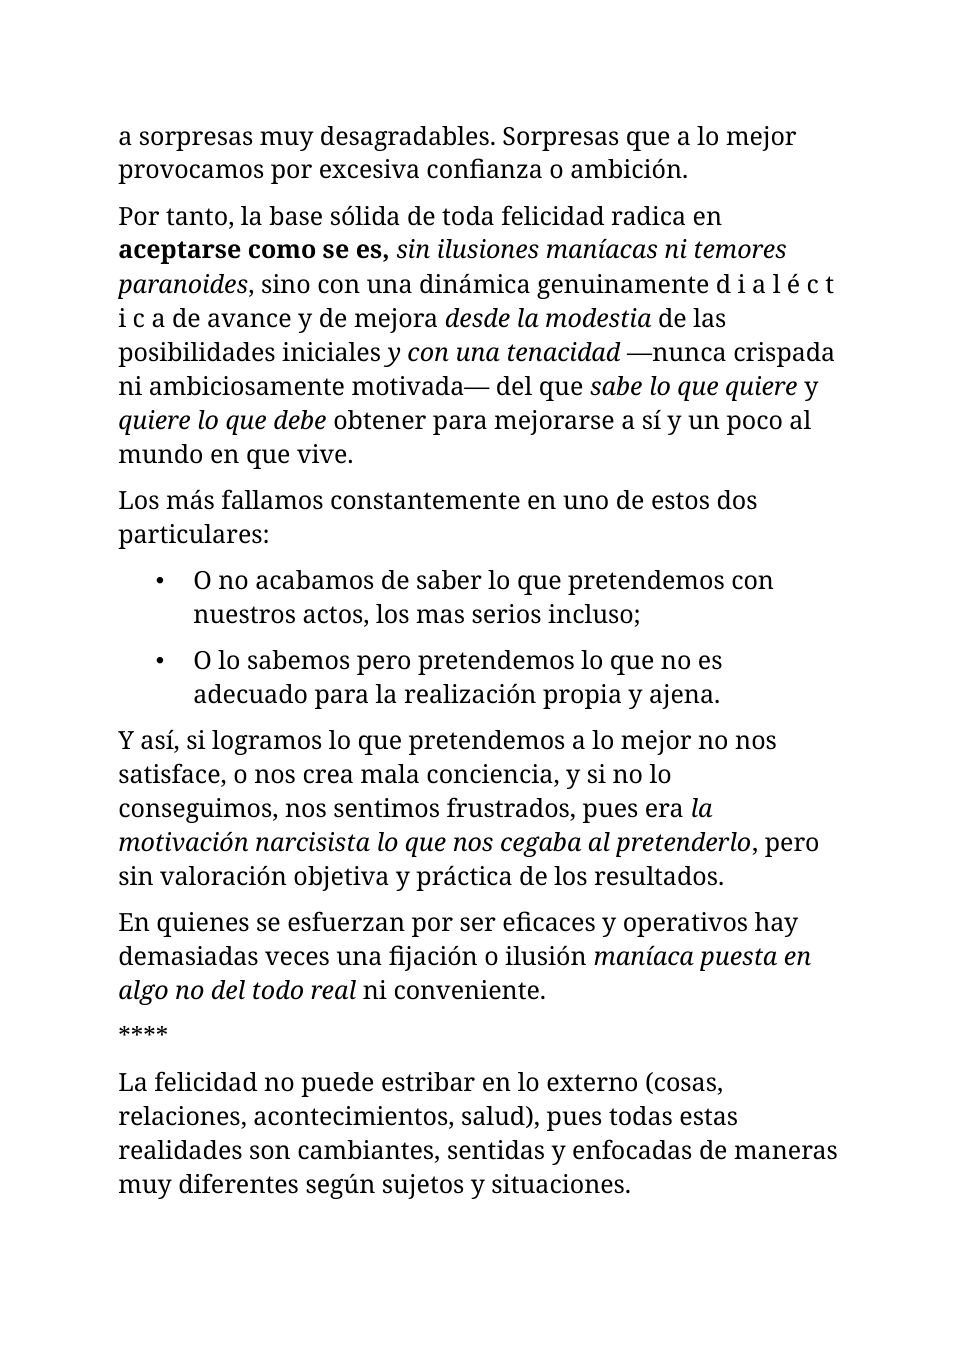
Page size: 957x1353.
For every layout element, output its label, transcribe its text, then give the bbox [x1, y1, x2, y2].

text Los más fallamos constantemente en uno de estos dos particulares: [118, 482, 838, 551]
list O no acabamos de saber lo que pretendemos con nuestros actos, los mas serios incluso; [156, 562, 838, 631]
list O lo sabemos pero pretendemos lo que no es adecuado para la realización propia y ajena. [156, 642, 838, 711]
text a sorpresas muy desagradables. Sorpresas que a lo mejor provocamos por excesiva confianza o ambición. [118, 118, 838, 186]
text En quienes se esfuerzan por ser eficaces y operativos hay demasiadas veces una fijación o ilusión maníaca puesta en algo no del todo real ni conveniente. [118, 905, 838, 1007]
text Por tanto, la base sólida de toda felicidad radica en aceptarse como se es, sin ilusiones maníacas ni temores paranoides, sino con una dinámica genuinamente d i a l é c t i c a de avance y de mejora desde la modestia de las posibilidades iniciales y con una tenacidad —nunca crispada ni ambiciosamente motivada— del que sabe lo que quiere y quiere lo que debe obtener para mejorarse a sí y un poco al mundo en que vive. [118, 198, 838, 471]
text La felicidad no puede estribar en lo externo (cosas, relaciones, acontecimientos, salud), pues todas estas realidades son cambiantes, sentidas y enfocadas de maneras muy diferentes según sujetos y situaciones. [118, 1065, 838, 1201]
text **** [118, 1019, 838, 1053]
text Y así, si logramos lo que pretendemos a lo mejor no nos satisface, o nos crea mala conciencia, y si no lo conseguimos, nos sentimos frustrados, pues era la motivación narcisista lo que nos cegaba al pretenderlo, pero sin valoración objetiva y práctica de los resultados. [118, 722, 838, 893]
